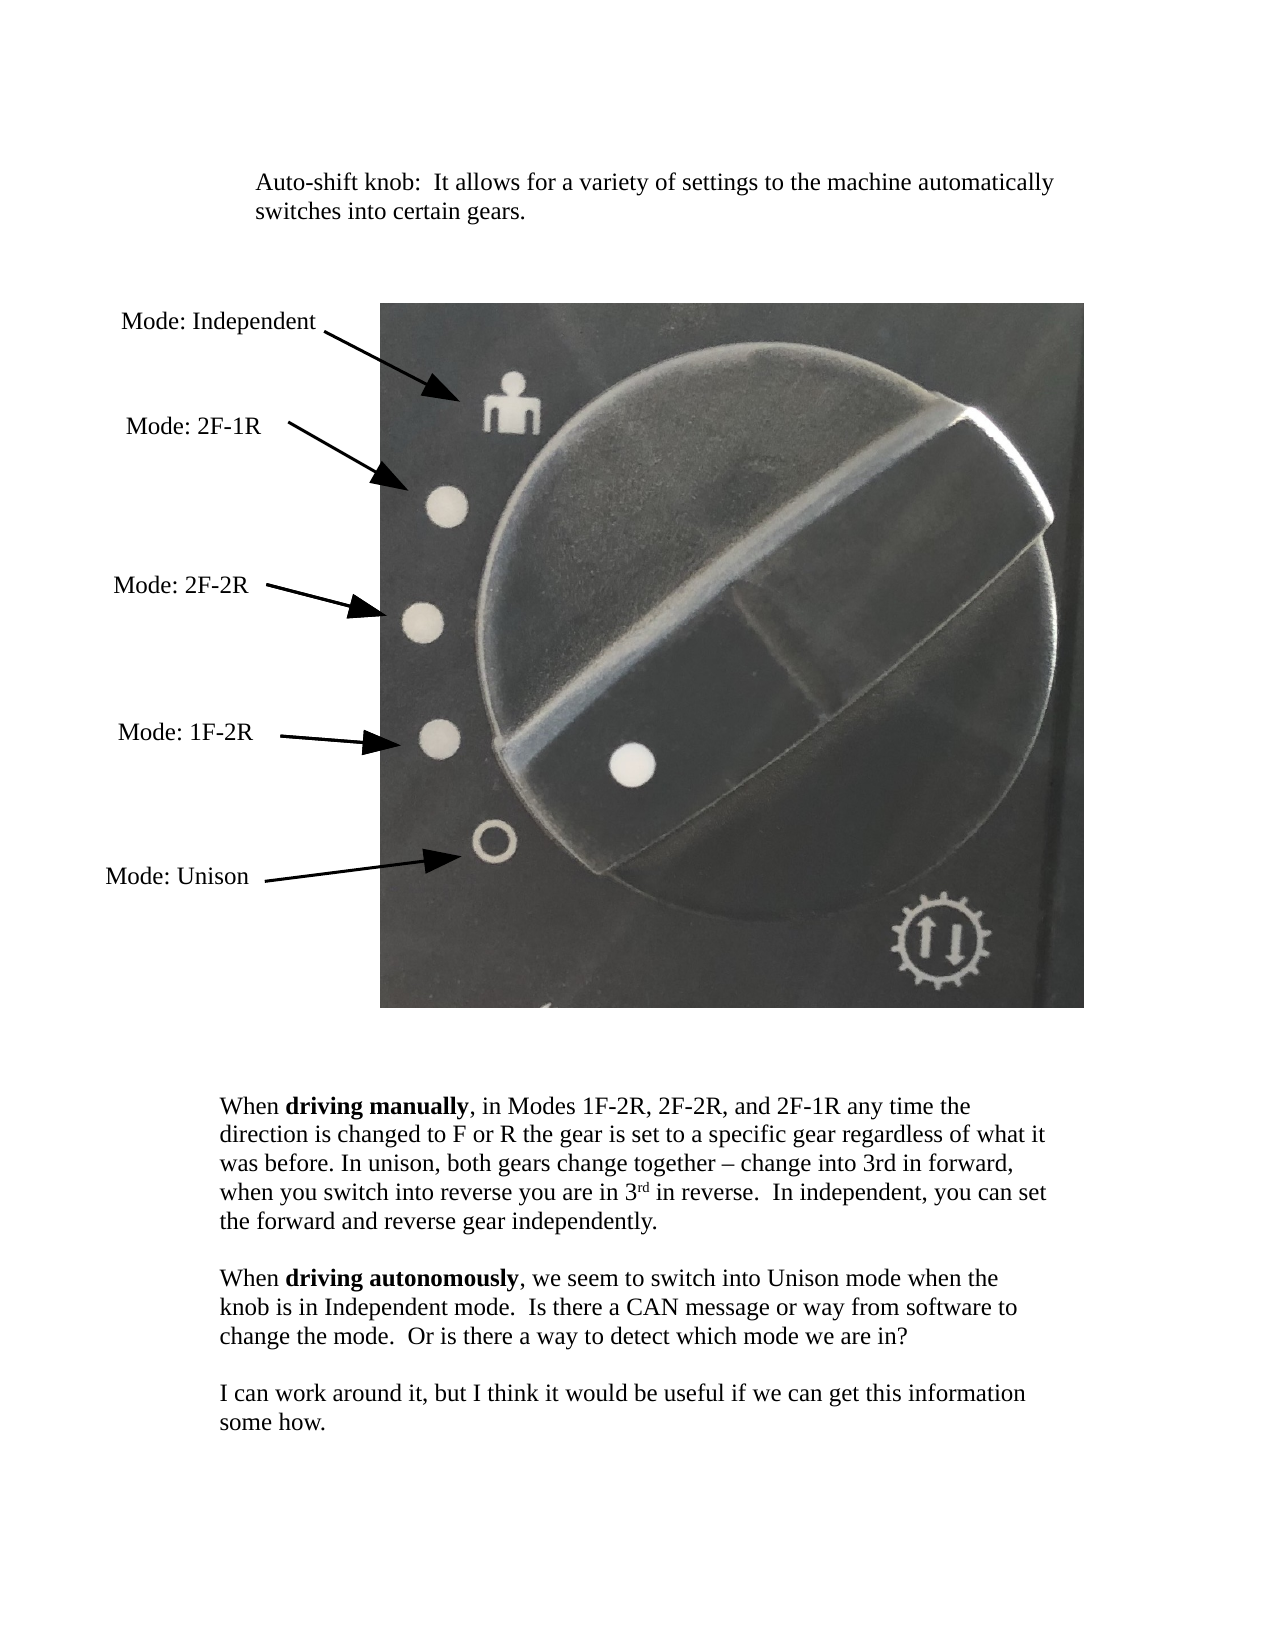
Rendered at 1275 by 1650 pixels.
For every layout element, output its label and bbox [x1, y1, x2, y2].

picture [380, 303, 1084, 1008]
